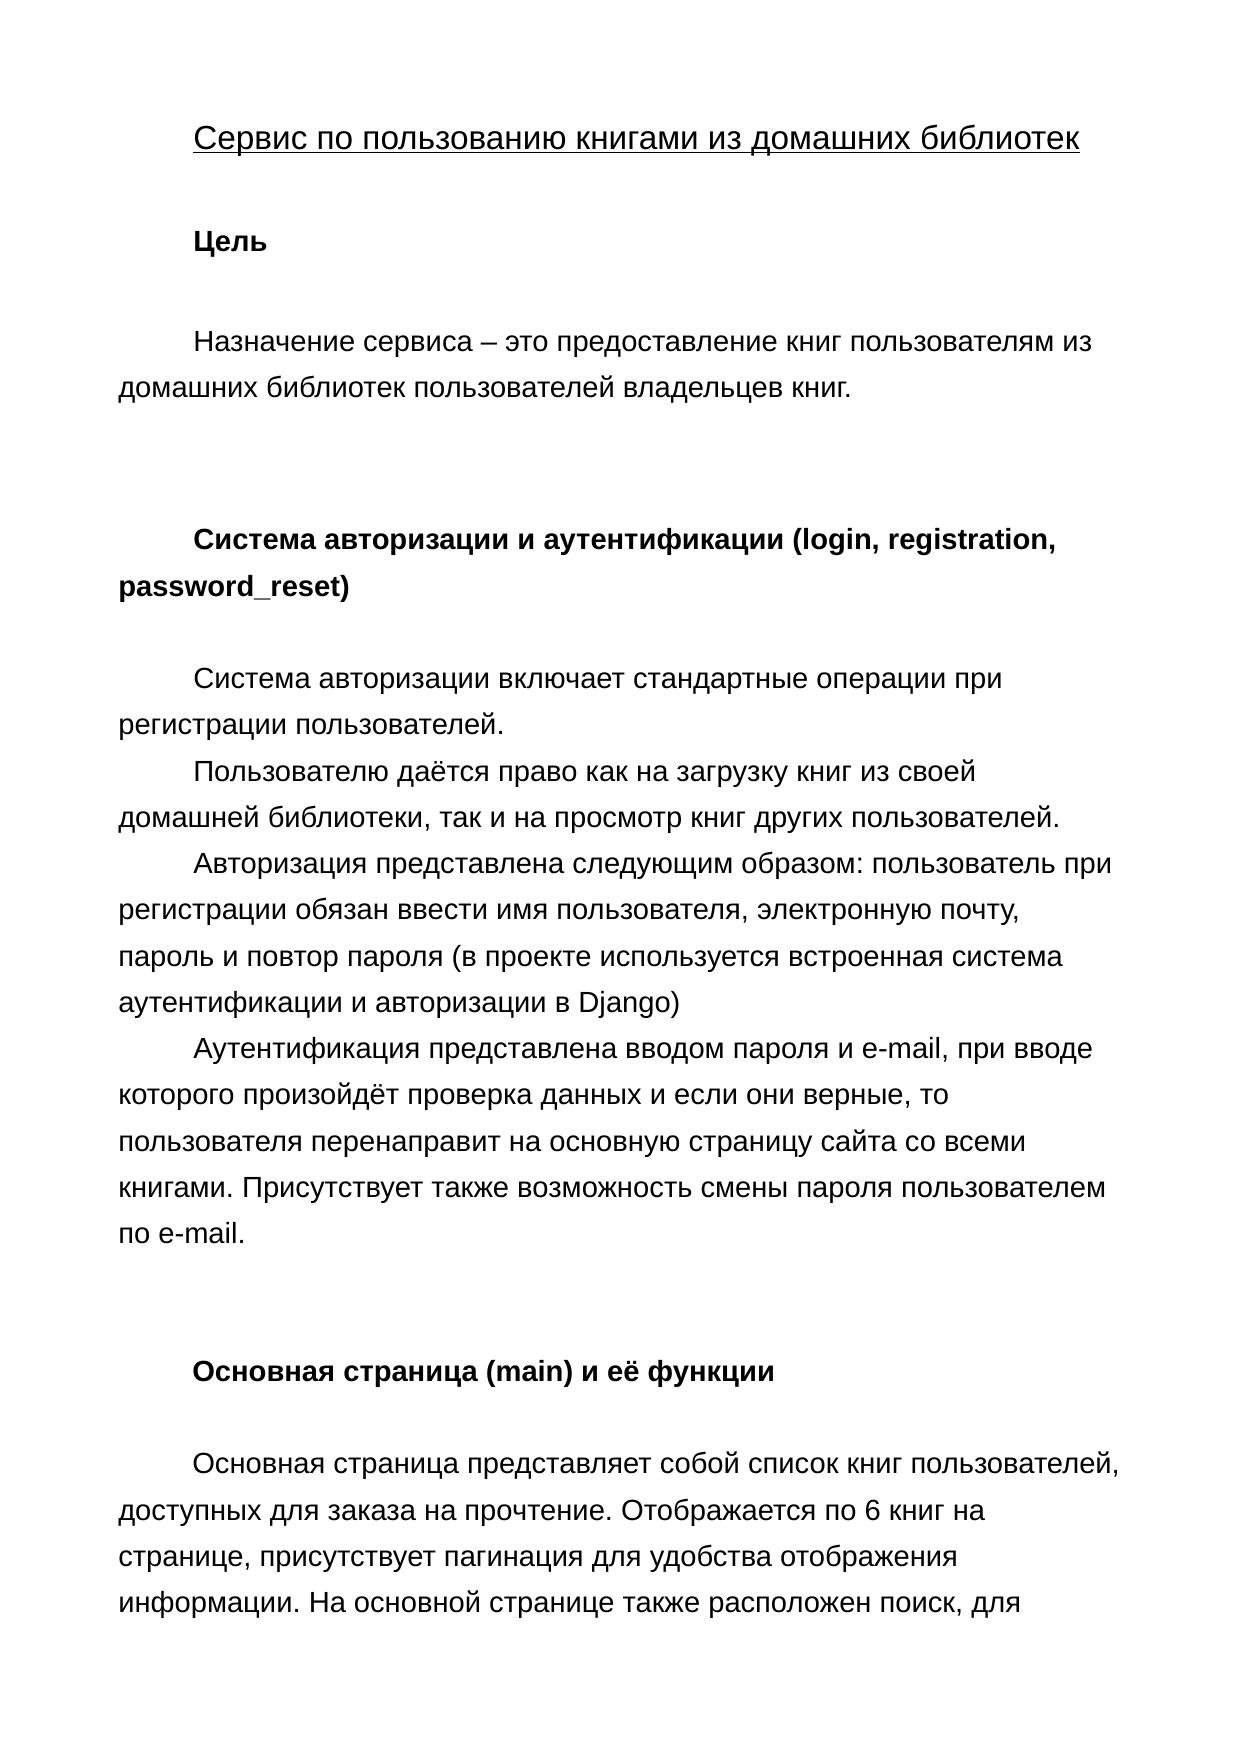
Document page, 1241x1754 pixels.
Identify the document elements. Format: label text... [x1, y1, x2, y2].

text Система авторизации включает стандартные операции при регистрации пользователей. [118, 661, 1122, 741]
text Аутентификация представлена вводом пароля и e-mail, при вводе которого произойдёт проверка данных и если они верные, то пользователя перенаправит на основную страницу сайта со всеми книгами. Присутствует также возможность смены пароля пользователем по e-mail. [118, 1031, 1122, 1250]
text Цель [118, 224, 1122, 258]
text Сервис по пользованию книгами из домашних библиотек [118, 118, 1122, 157]
text Основная страница (main) и её функции [118, 1354, 1122, 1388]
text Пользователю даётся право как на загрузку книг из своей домашней библиотеки, так и на просмотр книг других пользователей. [118, 754, 1122, 833]
text Назначение сервиса – это предоставление книг пользователям из домашних библиотек пользователей владельцев книг. [118, 324, 1122, 403]
text Авторизация представлена следующим образом: пользователь при регистрации обязан ввести имя пользователя, электронную почту, пароль и повтор пароля (в проекте используется встроенная система аутентификации и авторизации в Django) [118, 846, 1122, 1018]
text Система авторизации и аутентификации (login, registration, password_reset) [118, 522, 1122, 602]
text Основная страница представляет собой список книг пользователей, доступных для заказа на прочтение. Отображается по 6 книг на странице, присутствует пагинация для удобства отображения информации. На основной странице также расположен поиск, для [118, 1447, 1122, 1619]
